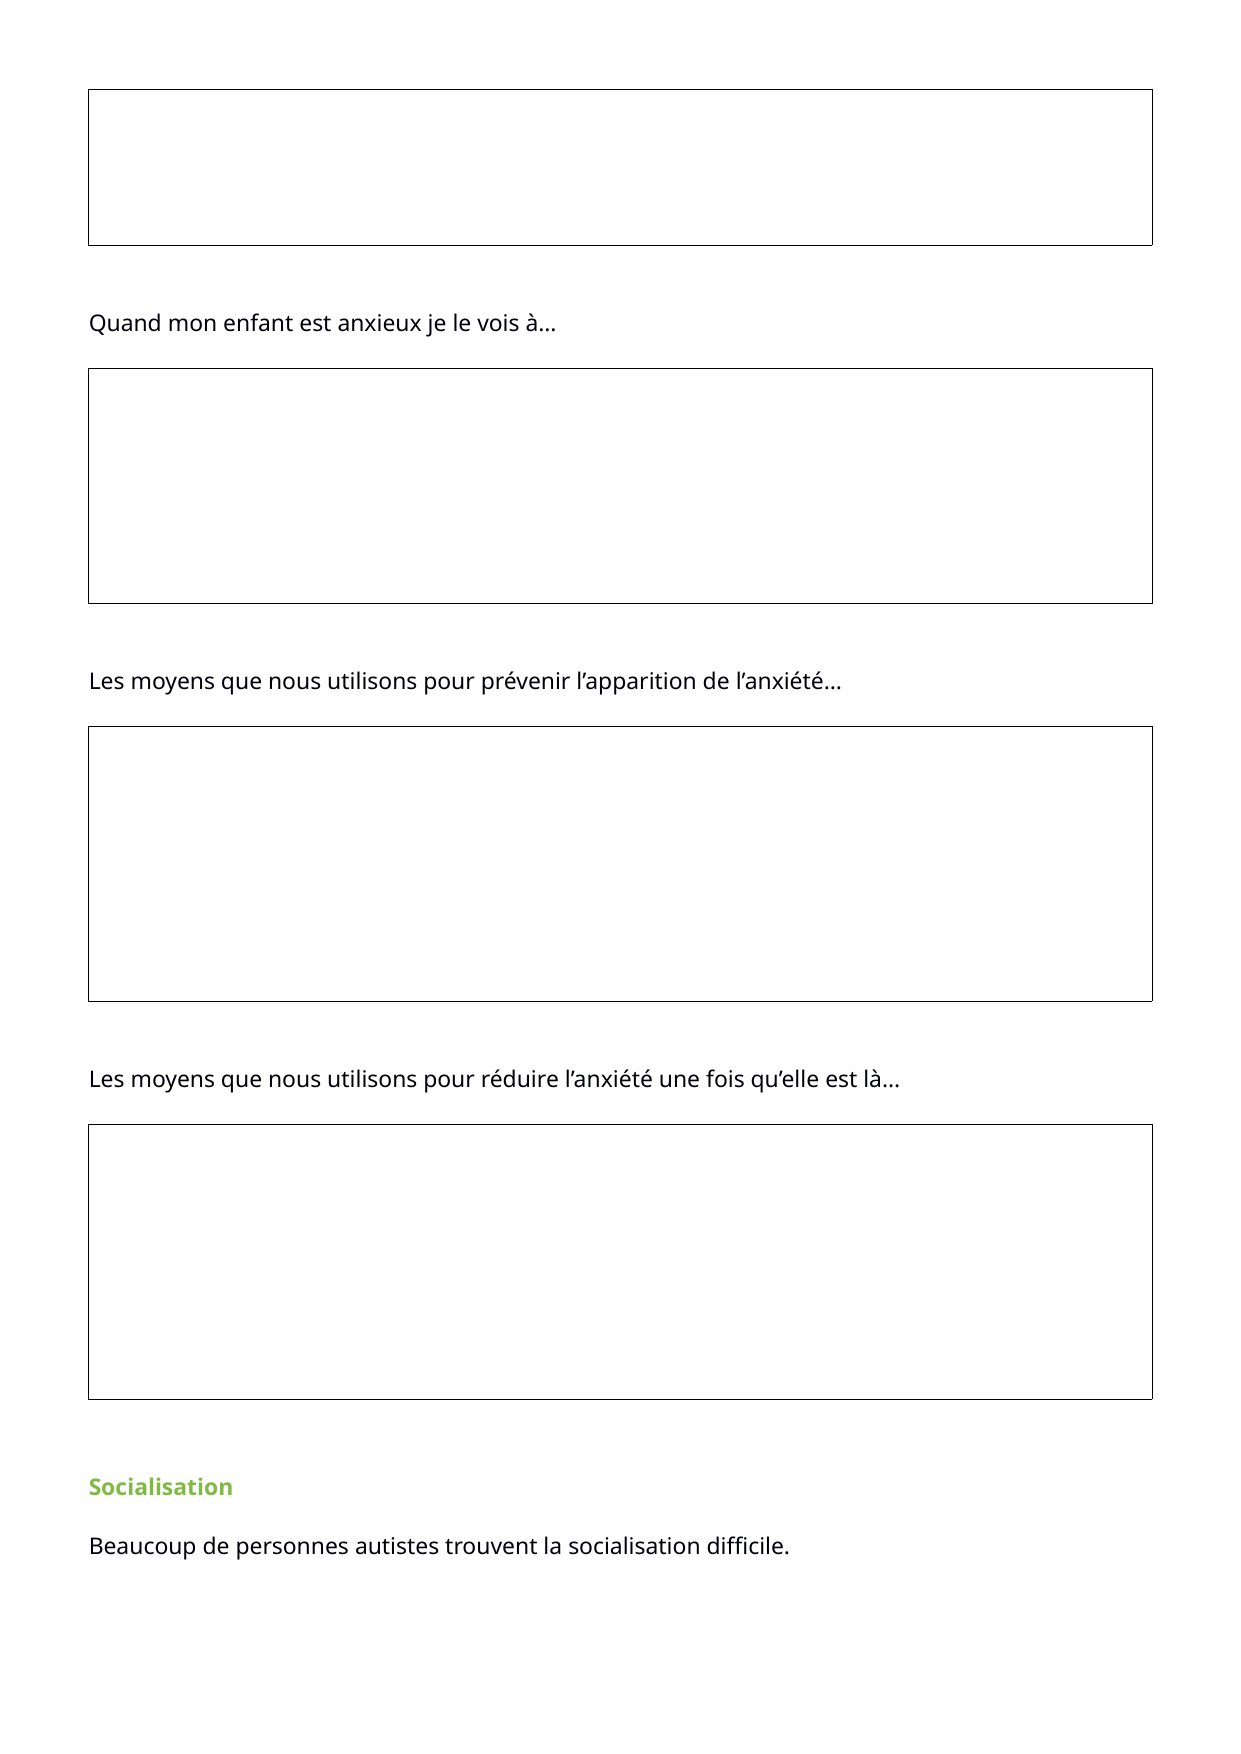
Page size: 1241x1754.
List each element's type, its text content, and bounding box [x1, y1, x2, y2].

subtitle Socialisation [88, 1471, 1152, 1502]
table_header [89, 369, 1152, 603]
text Beaucoup de personnes autistes trouvent la socialisation difficile. [88, 1530, 1152, 1561]
text Quand mon enfant est anxieux je le vois à… [88, 306, 1152, 338]
table_header [89, 1125, 1152, 1399]
table_header [89, 727, 1152, 1001]
text Les moyens que nous utilisons pour prévenir l’apparition de l’anxiété… [88, 665, 1152, 696]
text Les moyens que nous utilisons pour réduire l’anxiété une fois qu’elle est là… [88, 1063, 1152, 1094]
table_header [89, 90, 1152, 245]
